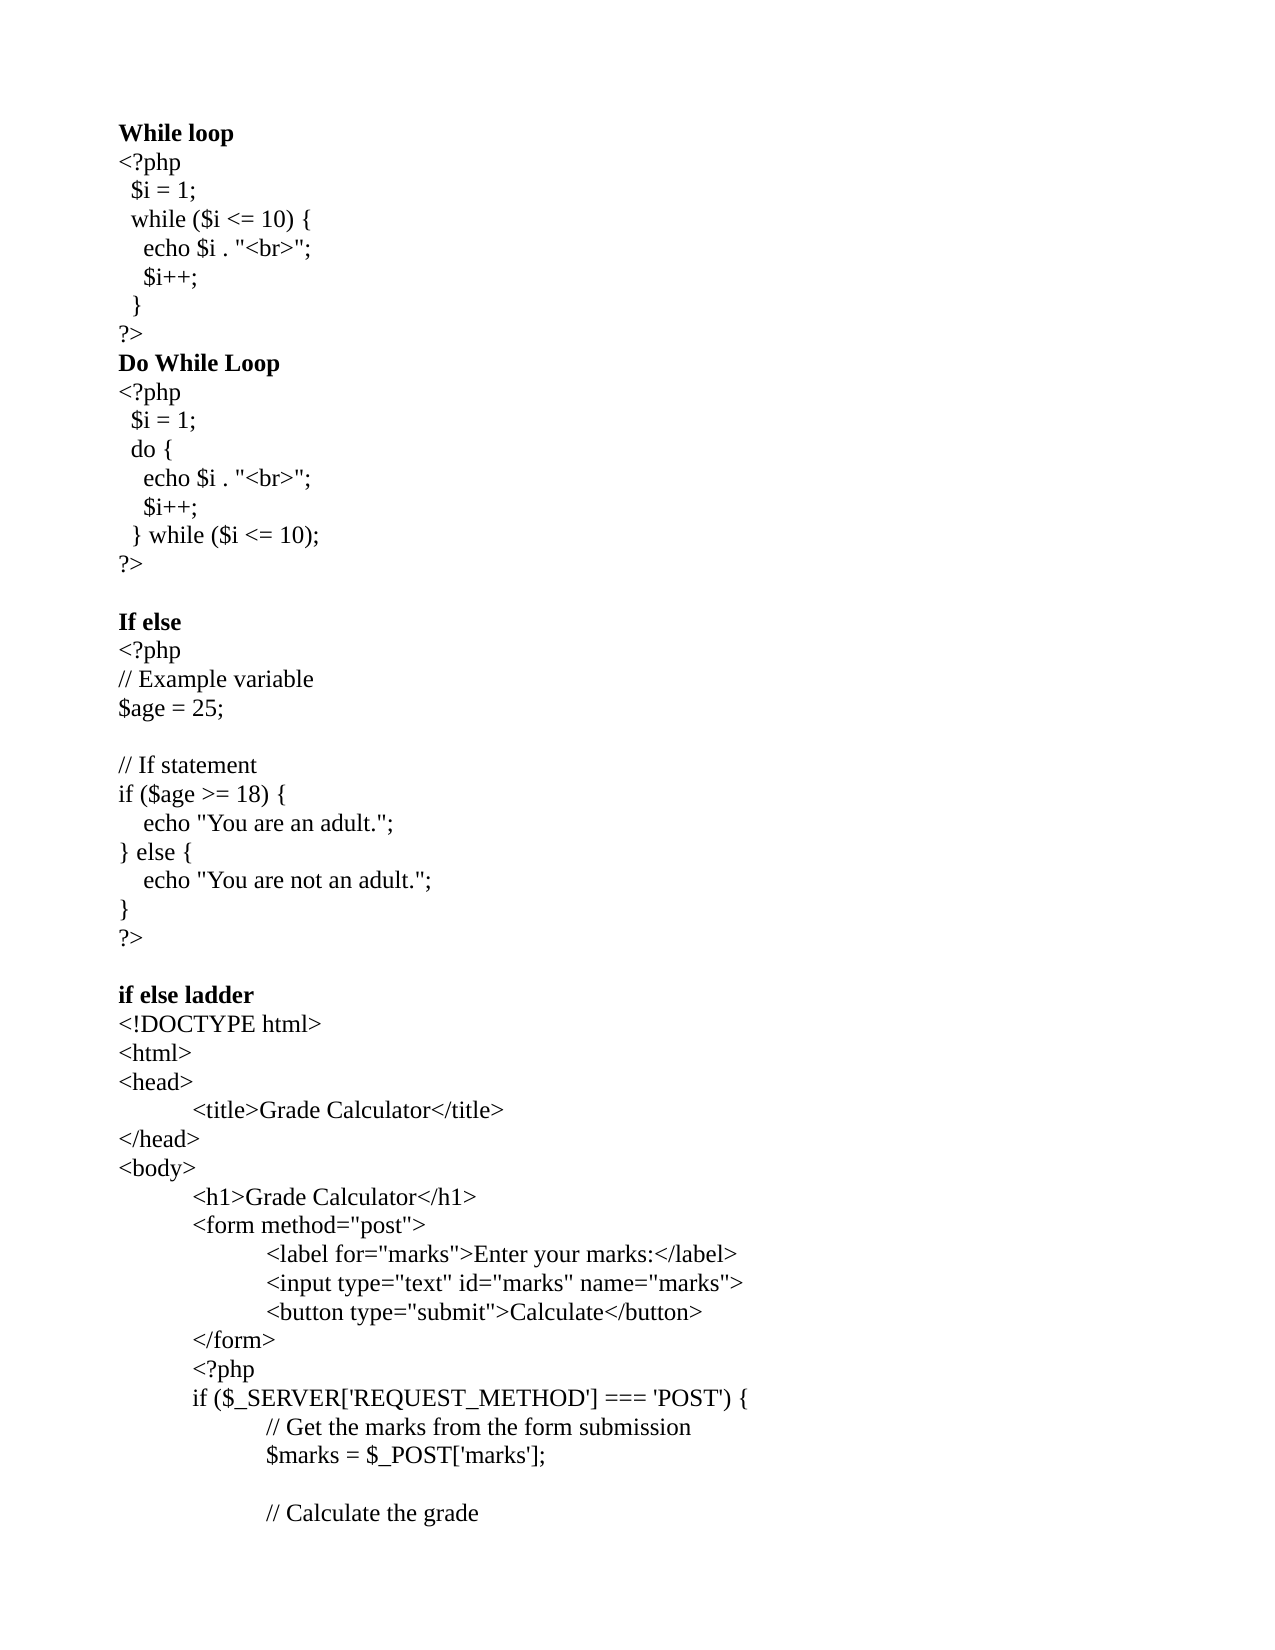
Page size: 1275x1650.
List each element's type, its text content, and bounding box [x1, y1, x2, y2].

text $age = 25; [118, 693, 1157, 722]
text <!DOCTYPE html> [118, 1009, 1157, 1038]
text </form> [118, 1326, 1157, 1354]
text <h1>Grade Calculator</h1> [118, 1182, 1157, 1211]
text do { [118, 434, 1157, 463]
text <head> [118, 1067, 1157, 1096]
text // Example variable [118, 664, 1157, 693]
text echo "You are not an adult."; [118, 866, 1157, 894]
text ?> [118, 549, 1157, 578]
text echo $i . "<br>"; [118, 233, 1157, 262]
text $marks = $_POST['marks']; [118, 1441, 1157, 1469]
text <html> [118, 1038, 1157, 1067]
text $i = 1; [118, 406, 1157, 434]
text if ($_SERVER['REQUEST_METHOD'] === 'POST') { [118, 1383, 1157, 1412]
text <title>Grade Calculator</title> [118, 1096, 1157, 1124]
text Do While Loop [118, 348, 1157, 377]
text <input type="text" id="marks" name="marks"> [118, 1268, 1157, 1297]
text <?php [118, 377, 1157, 406]
text $i++; [118, 262, 1157, 291]
text ?> [118, 923, 1157, 952]
text } [118, 894, 1157, 923]
text $i++; [118, 492, 1157, 521]
text <?php [118, 147, 1157, 176]
text } while ($i <= 10); [118, 521, 1157, 549]
text } [118, 291, 1157, 319]
text ?> [118, 319, 1157, 348]
text <body> [118, 1153, 1157, 1182]
text $i = 1; [118, 176, 1157, 204]
text if ($age >= 18) { [118, 779, 1157, 808]
text </head> [118, 1124, 1157, 1153]
text // If statement [118, 751, 1157, 779]
text <label for="marks">Enter your marks:</label> [118, 1239, 1157, 1268]
text <?php [118, 636, 1157, 664]
text <form method="post"> [118, 1211, 1157, 1239]
text echo "You are an adult."; [118, 808, 1157, 837]
text // Get the marks from the form submission [118, 1412, 1157, 1441]
text <button type="submit">Calculate</button> [118, 1297, 1157, 1326]
text } else { [118, 837, 1157, 866]
text <?php [118, 1354, 1157, 1383]
text if else ladder [118, 981, 1157, 1009]
text while ($i <= 10) { [118, 204, 1157, 233]
text While loop [118, 118, 1157, 147]
text If else [118, 607, 1157, 636]
text // Calculate the grade [118, 1498, 1157, 1527]
text echo $i . "<br>"; [118, 463, 1157, 492]
